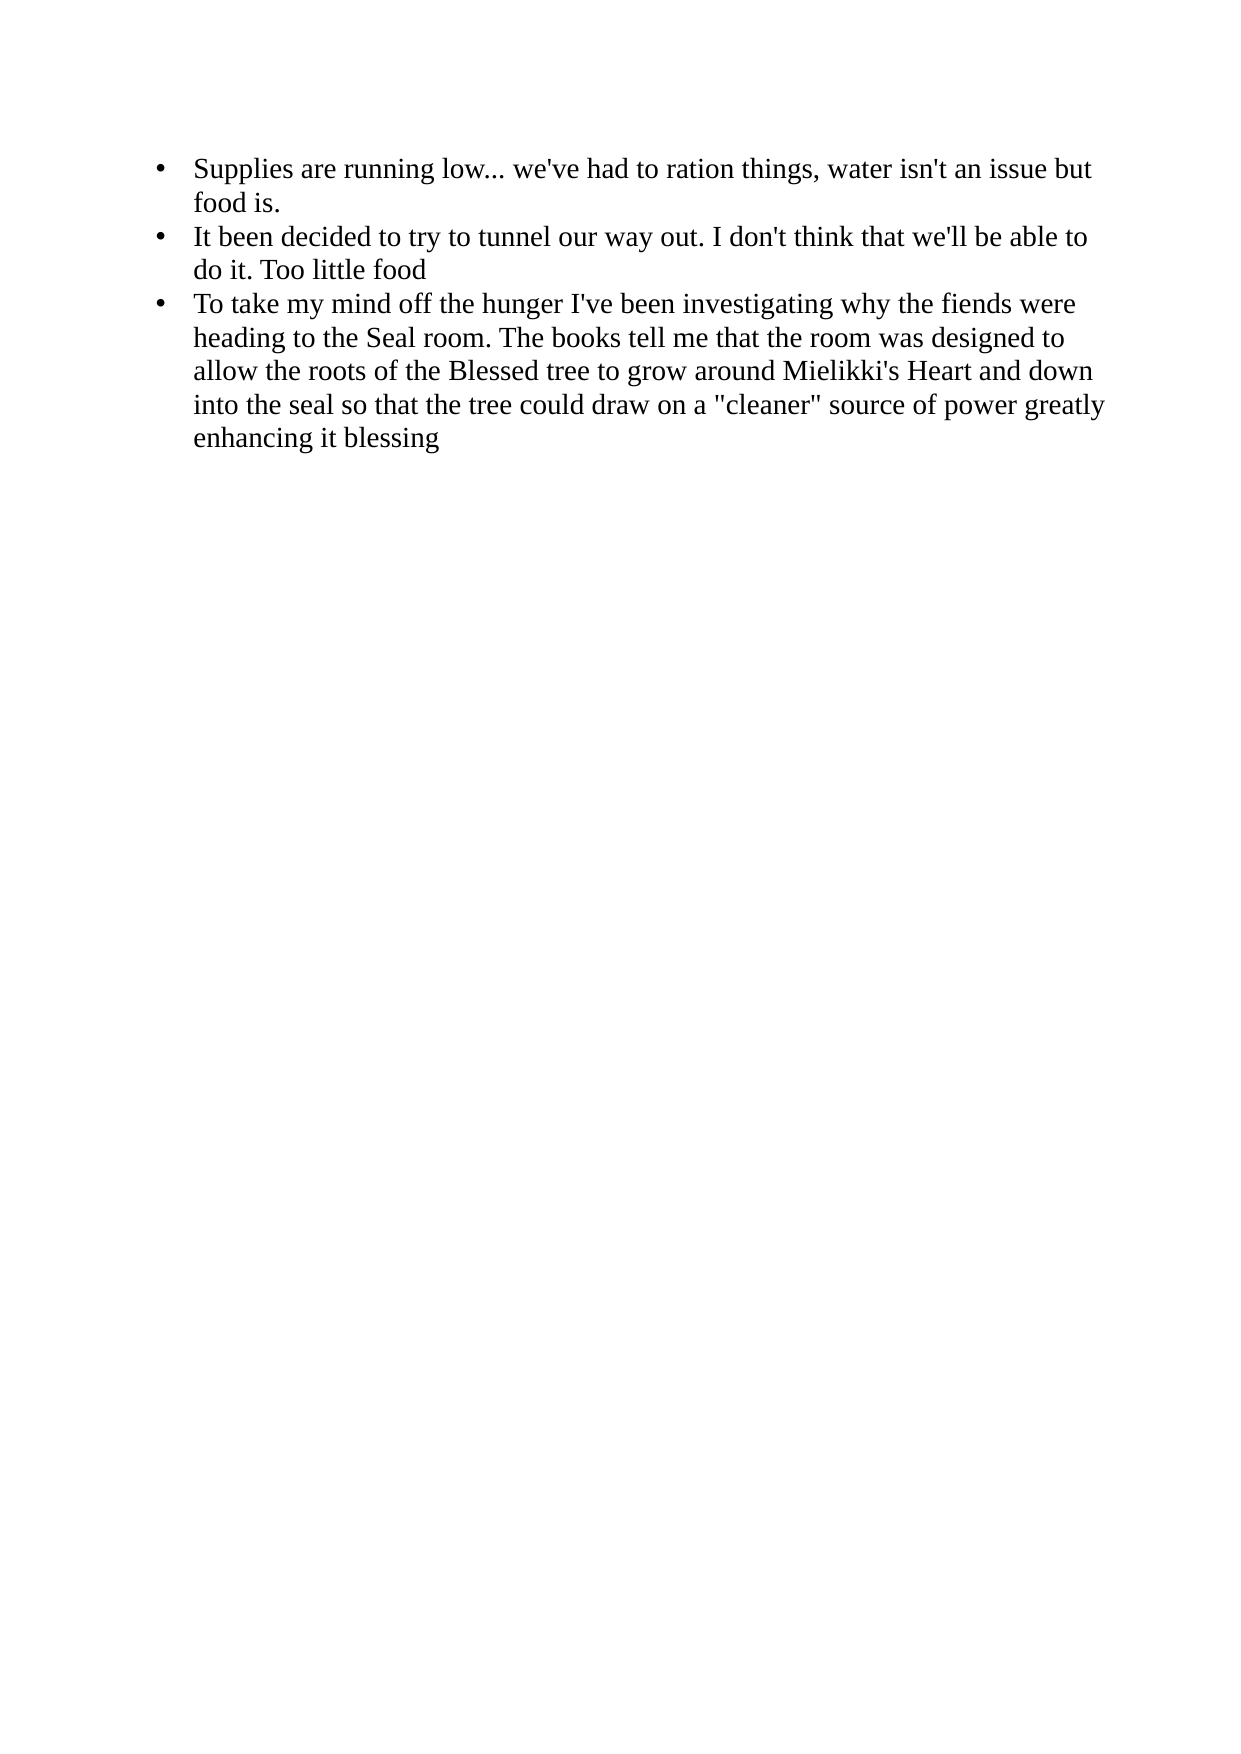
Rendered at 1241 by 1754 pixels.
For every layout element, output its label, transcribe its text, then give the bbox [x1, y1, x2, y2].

list Supplies are running low... we've had to ration things, water isn't an issue but food is. [156, 152, 1122, 219]
list It been decided to try to tunnel our way out. I don't think that we'll be able to do it. Too little food [156, 219, 1122, 286]
list To take my mind off the hunger I've been investigating why the fiends were heading to the Seal room. The books tell me that the room was designed to allow the roots of the Blessed tree to grow around Mielikki's Heart and down into the seal so that the tree could draw on a "cleaner" source of power greatly enhancing it blessing [156, 286, 1122, 454]
